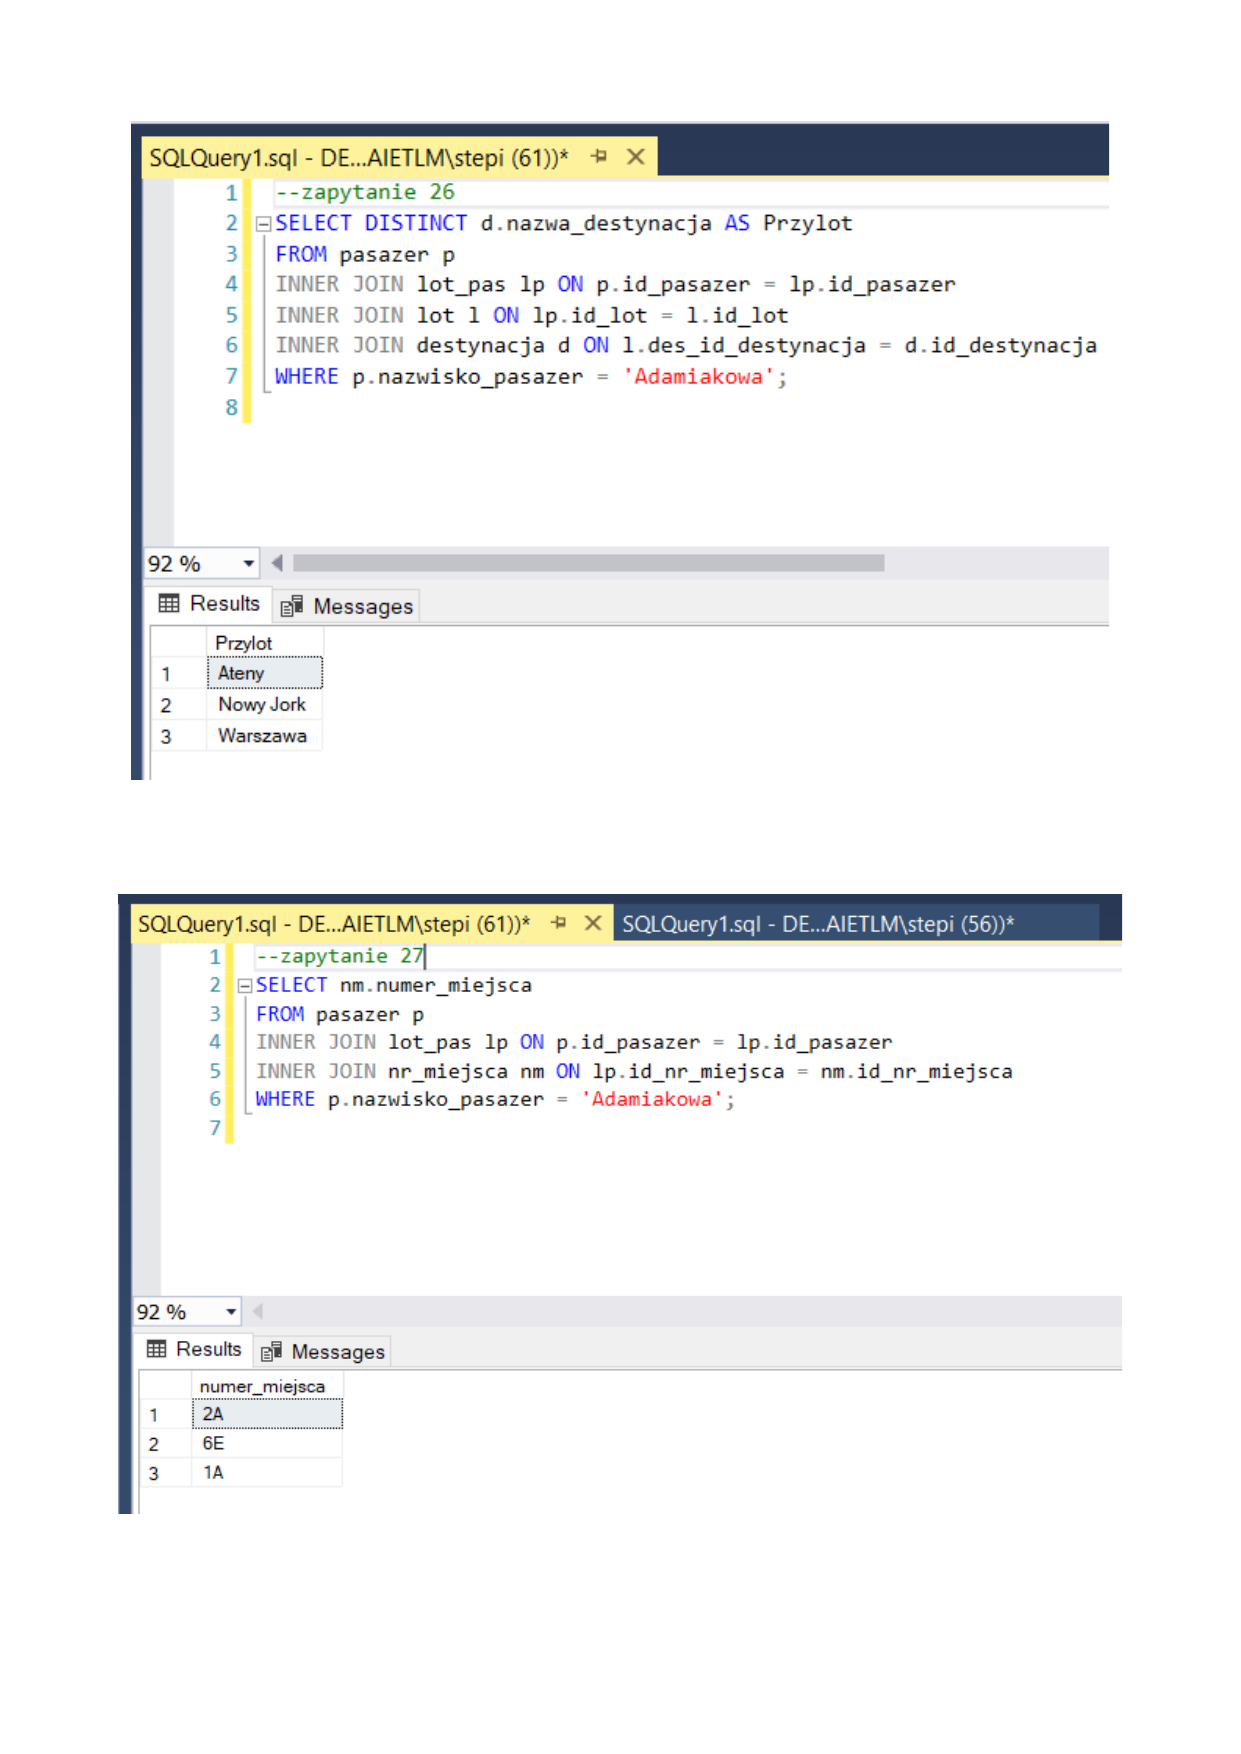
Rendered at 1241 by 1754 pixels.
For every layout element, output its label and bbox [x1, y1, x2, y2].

picture [118, 894, 1123, 1514]
picture [131, 121, 1110, 780]
